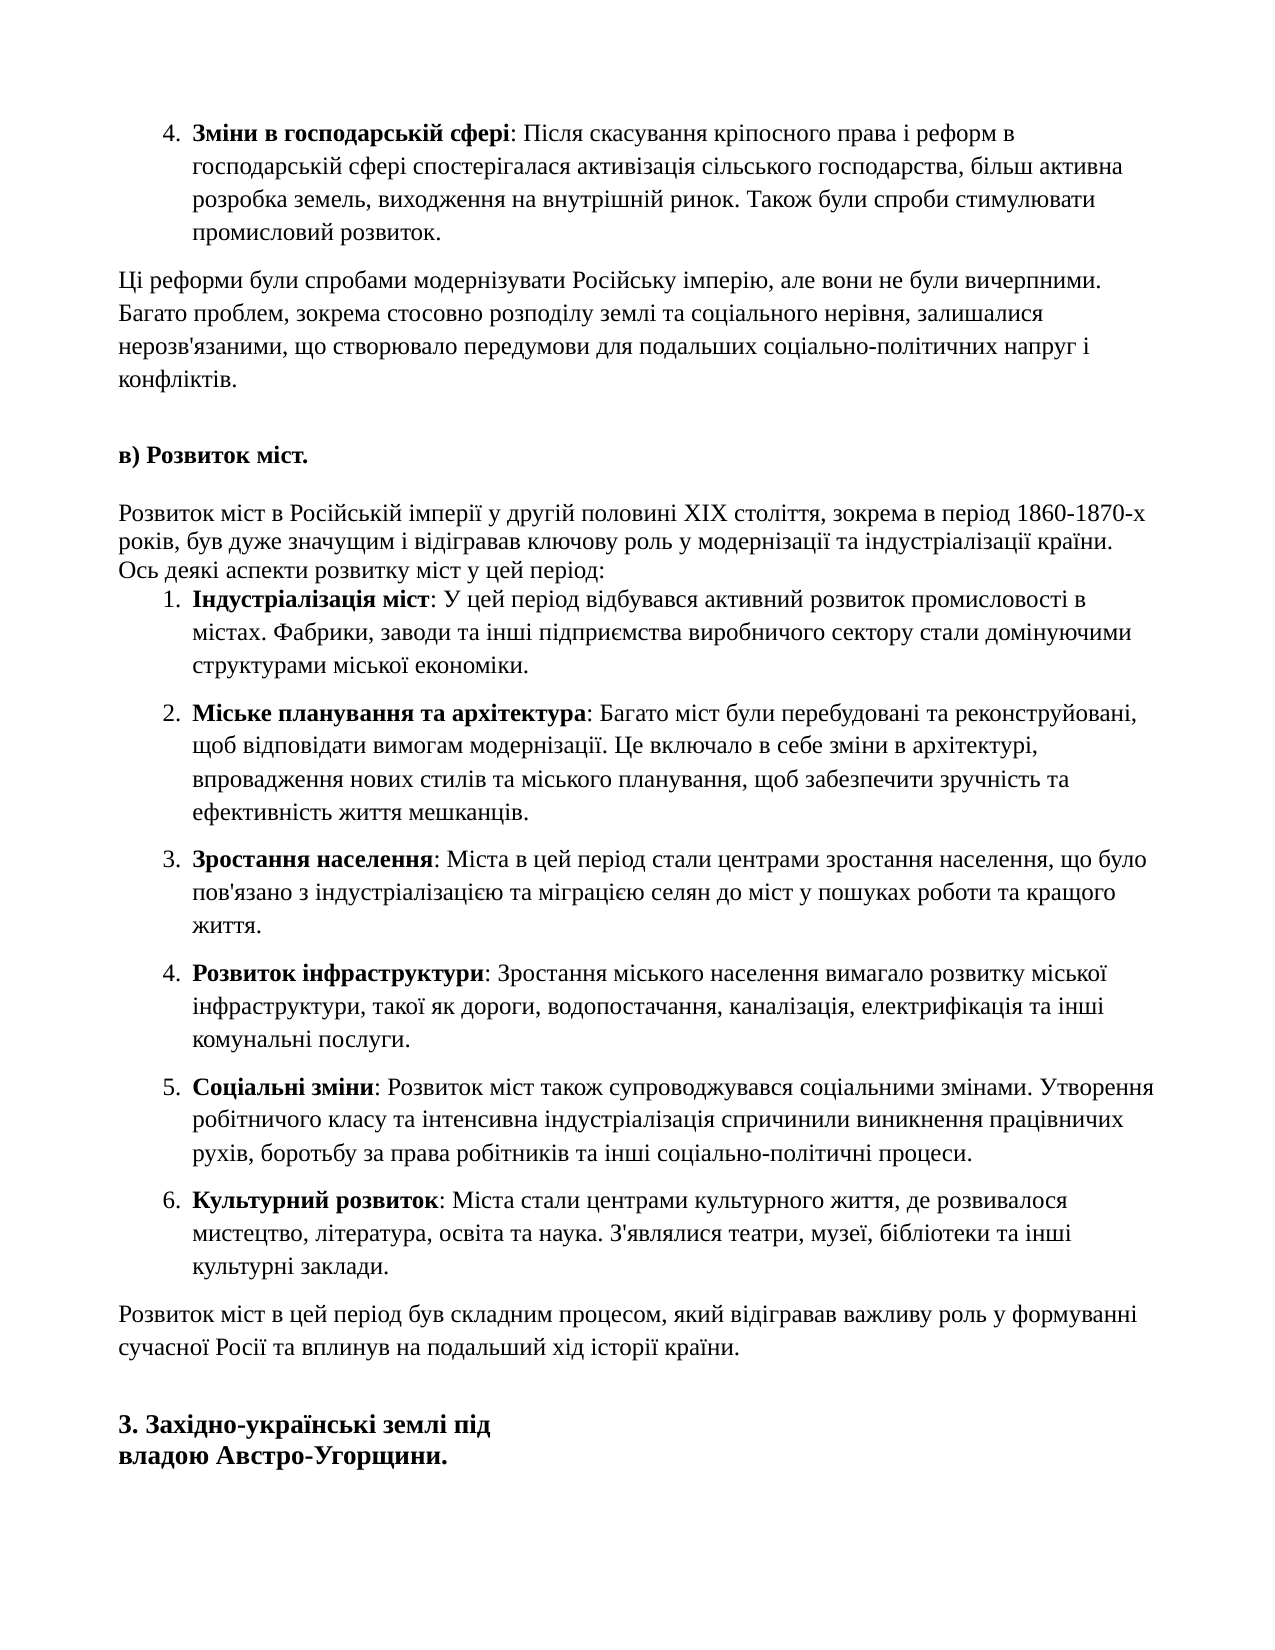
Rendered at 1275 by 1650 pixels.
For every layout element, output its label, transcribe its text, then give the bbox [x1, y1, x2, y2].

text Ці реформи були спробами модернізувати Російську імперію, але вони не були вичерпними. Багато проблем, зокрема стосовно розподілу землі та соціального нерівня, залишалися нерозв'язаними, що створювало передумови для подальших соціально-політичних напруг і конфліктів. [118, 265, 1157, 393]
list Індустріалізація міст: У цей період відбувався активний розвиток промисловості в містах. Фабрики, заводи та інші підприємства виробничого сектору стали домінуючими структурами міської економіки. [162, 584, 1157, 679]
list Культурний розвиток: Міста стали центрами культурного життя, де розвивалося мистецтво, література, освіта та наука. З'являлися театри, музеї, бібліотеки та інші культурні заклади. [162, 1185, 1157, 1280]
list Соціальні зміни: Розвиток міст також супроводжувався соціальними змінами. Утворення робітничого класу та інтенсивна індустріалізація спричинили виникнення працівничих рухів, боротьбу за права робітників та інші соціально-політичні процеси. [162, 1072, 1157, 1166]
text 3. Західно-українські землі під владою Австро-Угорщини. [118, 1379, 1157, 1528]
list Розвиток інфраструктури: Зростання міського населення вимагало розвитку міської інфраструктури, такої як дороги, водопостачання, каналізація, електрифікація та інші комунальні послуги. [162, 958, 1157, 1053]
list Зміни в господарській сфері: Після скасування кріпосного права і реформ в господарській сфері спостерігалася активізація сільського господарства, більш активна розробка земель, виходження на внутрішній ринок. Також були спроби стимулювати промисловий розвиток. [162, 118, 1157, 246]
text Розвиток міст в цей період був складним процесом, який відігравав важливу роль у формуванні сучасної Росії та вплинув на подальший хід історії країни. [118, 1299, 1157, 1361]
list Міське планування та архітектура: Багато міст були перебудовані та реконструйовані, щоб відповідати вимогам модернізації. Це включало в себе зміни в архітектурі, впровадження нових стилів та міського планування, щоб забезпечити зручність та ефективність життя мешканців. [162, 698, 1157, 825]
text в) Розвиток міст. Розвиток міст в Російській імперії у другій половині XIX століття, зокрема в період 1860-1870-х років, був дуже значущим і відігравав ключову роль у модернізації та індустріалізації країни. Ось деякі аспекти розвитку міст у цей період: [118, 411, 1157, 584]
list Зростання населення: Міста в цей період стали центрами зростання населення, що було пов'язано з індустріалізацією та міграцією селян до міст у пошуках роботи та кращого життя. [162, 844, 1157, 939]
